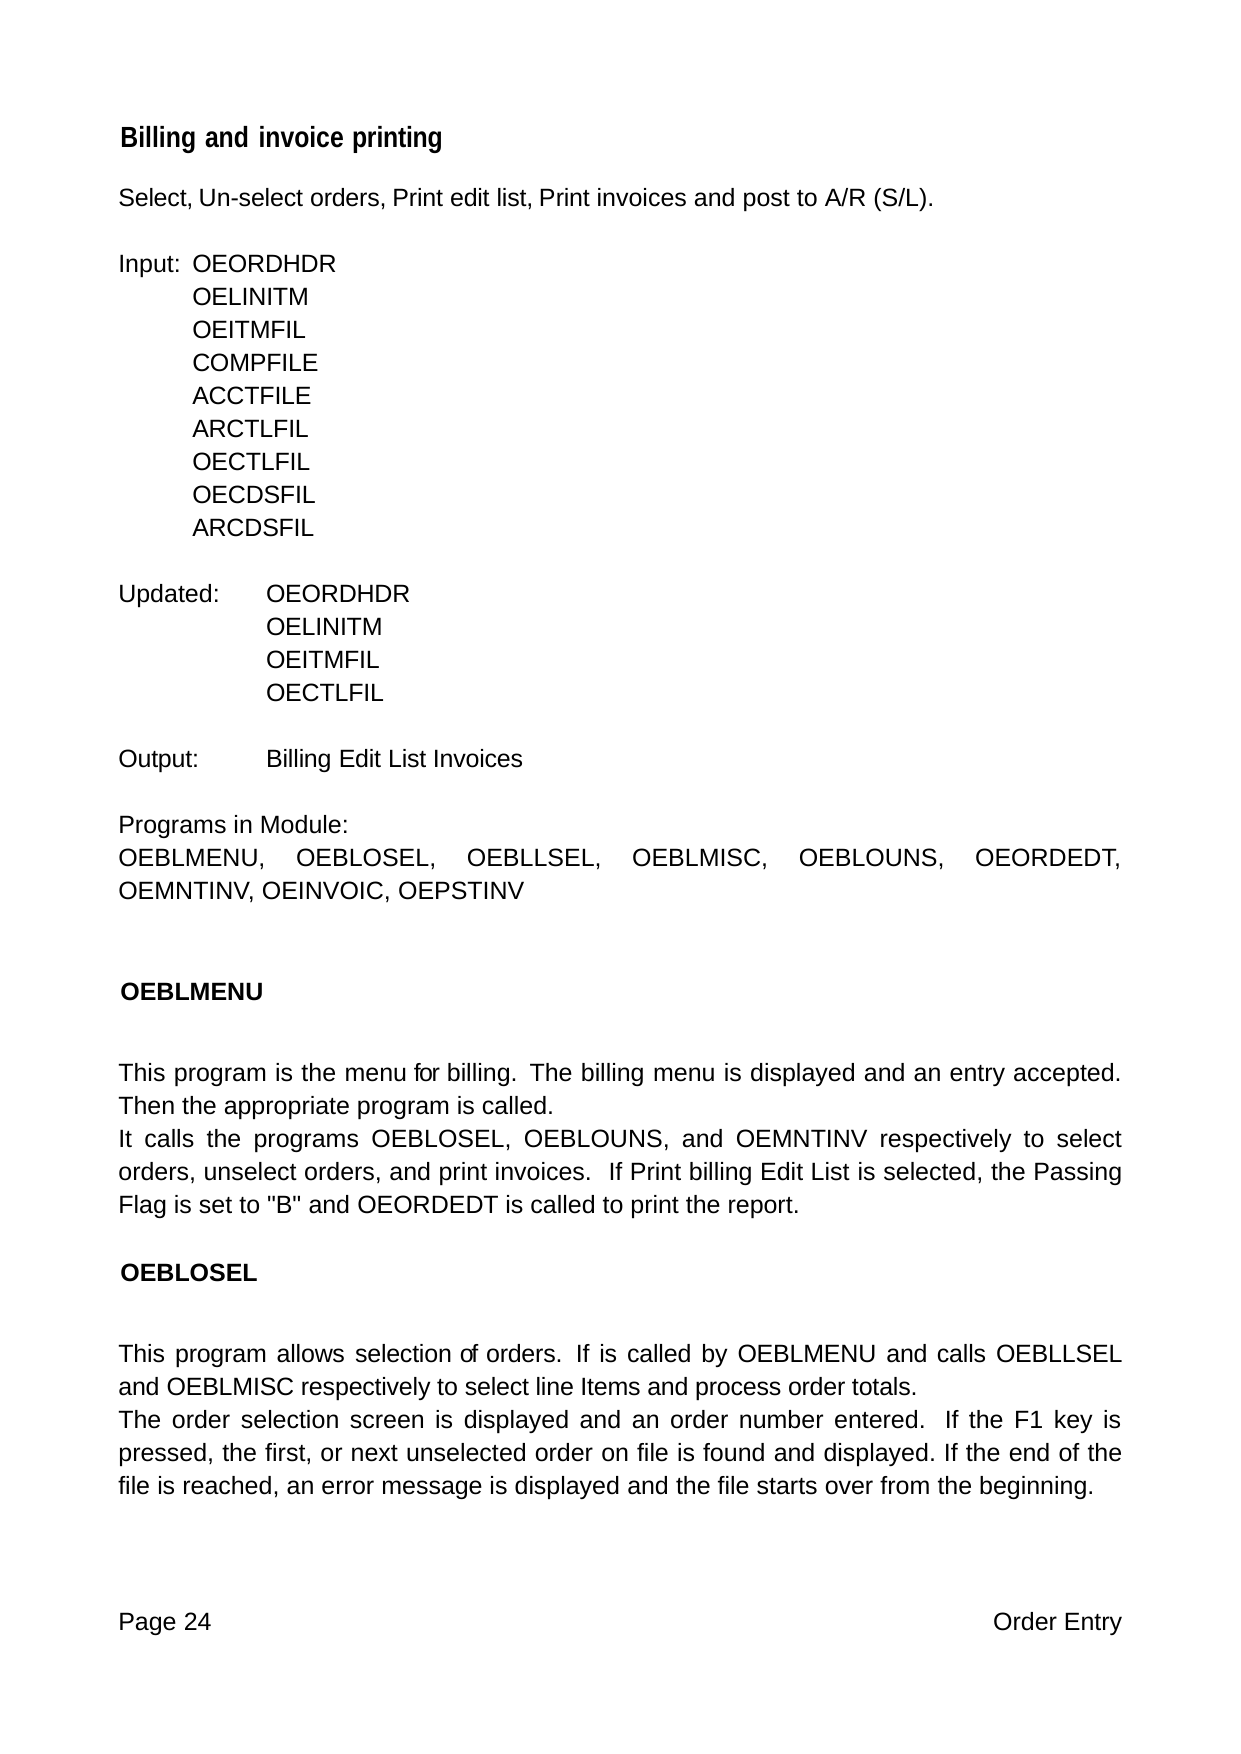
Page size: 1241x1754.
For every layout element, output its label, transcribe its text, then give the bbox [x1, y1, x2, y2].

text OELINITM [118, 282, 1122, 310]
text OECDSFIL [118, 480, 1122, 508]
text OEITMFIL [118, 645, 1122, 673]
subtitle OEBLOSEL [120, 1258, 1122, 1287]
text Select, Un-select orders, Print edit list, Print invoices and post to A/R (S/L). [118, 182, 1122, 211]
text ACCTFILE [118, 381, 1122, 409]
text The order selection screen is displayed and an order number entered. If the F1 key is pressed, the first, or next unselected order on file is found and displayed. If the end of the file is reached, an error message is displayed and the file starts over from the beginning. [118, 1404, 1122, 1499]
text Programs in Module: [118, 810, 1122, 839]
text Updated: OEORDHDR [118, 579, 1122, 607]
text This program is the menu for billing. The billing menu is displayed and an entry accepted. Then the appropriate program is called. [118, 1058, 1122, 1119]
text ARCTLFIL [118, 414, 1122, 442]
text OECTLFIL [118, 678, 1122, 707]
text Input: OEORDHDR [118, 248, 1122, 277]
text OEITMFIL [118, 314, 1122, 343]
text It calls the programs OEBLOSEL, OEBLOUNS, and OEMNTINV respectively to select orders, unselect orders, and print invoices. If Print billing Edit List is selected, the Passing Flag is set to "B" and OEORDEDT is called to print the report. [118, 1124, 1122, 1218]
text COMPFILE [118, 348, 1122, 376]
text OECTLFIL [118, 447, 1122, 475]
text ARCDSFIL [118, 513, 1122, 541]
subtitle Billing and invoice printing [120, 120, 1122, 154]
text OELINITM [118, 612, 1122, 641]
text Output: Billing Edit List Invoices [118, 744, 1122, 773]
text This program allows selection of orders. If is called by OEBLMENU and calls OEBLLSEL and OEBLMISC respectively to select line Items and process order totals. [118, 1338, 1122, 1400]
text OEBLMENU, OEBLOSEL, OEBLLSEL, OEBLMISC, OEBLOUNS, OEORDEDT, OEMNTINV, OEINVOIC, OEPSTINV [118, 843, 1122, 905]
subtitle OEBLMENU [120, 977, 1122, 1006]
